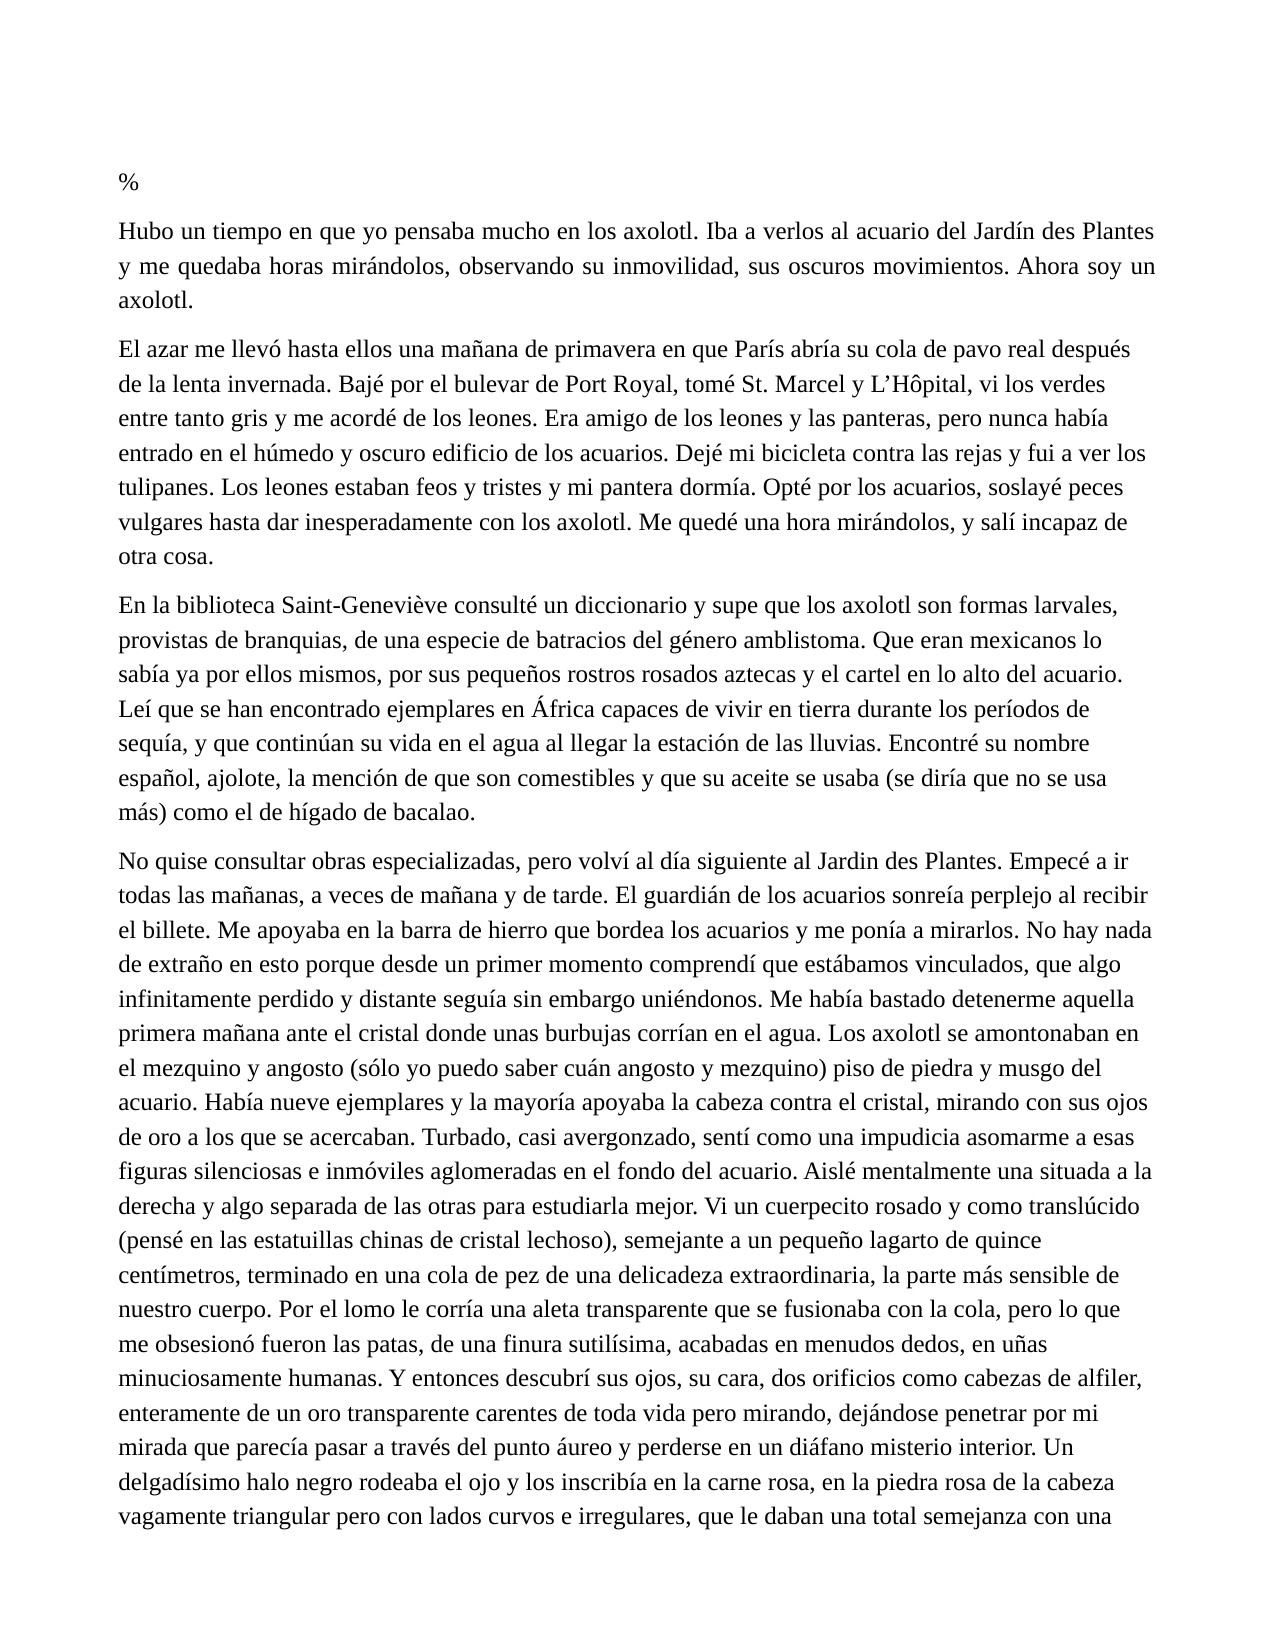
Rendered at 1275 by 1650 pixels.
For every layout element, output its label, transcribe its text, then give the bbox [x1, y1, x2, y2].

text No quise consultar obras especializadas, pero volví al día siguiente al Jardin des Plantes. Empecé a ir todas las mañanas, a veces de mañana y de tarde. El guardián de los acuarios sonreía perplejo al recibir el billete. Me apoyaba en la barra de hierro que bordea los acuarios y me ponía a mirarlos. No hay nada de extraño en esto porque desde un primer momento comprendí que estábamos vinculados, que algo infinitamente perdido y distante seguía sin embargo uniéndonos. Me había bastado detenerme aquella primera mañana ante el cristal donde unas burbujas corrían en el agua. Los axolotl se amontonaban en el mezquino y angosto (sólo yo puedo saber cuán angosto y mezquino) piso de piedra y musgo del acuario. Había nueve ejemplares y la mayoría apoyaba la cabeza contra el cristal, mirando con sus ojos de oro a los que se acercaban. Turbado, casi avergonzado, sentí como una impudicia asomarme a esas figuras silenciosas e inmóviles aglomeradas en el fondo del acuario. Aislé mentalmente una situada a la derecha y algo separada de las otras para estudiarla mejor. Vi un cuerpecito rosado y como translúcido (pensé en las estatuillas chinas de cristal lechoso), semejante a un pequeño lagarto de quince centímetros, terminado en una cola de pez de una delicadeza extraordinaria, la parte más sensible de nuestro cuerpo. Por el lomo le corría una aleta transparente que se fusionaba con la cola, pero lo que me obsesionó fueron las patas, de una finura sutilísima, acabadas en menudos dedos, en uñas minuciosamente humanas. Y entonces descubrí sus ojos, su cara, dos orificios como cabezas de alfiler, enteramente de un oro transparente carentes de toda vida pero mirando, dejándose penetrar por mi mirada que parecía pasar a través del punto áureo y perderse en un diáfano misterio interior. Un delgadísimo halo negro rodeaba el ojo y los inscribía en la carne rosa, en la piedra rosa de la cabeza vagamente triangular pero con lados curvos e irregulares, que le daban una total semejanza con una [118, 846, 1157, 1530]
text El azar me llevó hasta ellos una mañana de primavera en que París abría su cola de pavo real después de la lenta invernada. Bajé por el bulevar de Port Royal, tomé St. Marcel y L’Hôpital, vi los verdes entre tanto gris y me acordé de los leones. Era amigo de los leones y las panteras, pero nunca había entrado en el húmedo y oscuro edificio de los acuarios. Dejé mi bicicleta contra las rejas y fui a ver los tulipanes. Los leones estaban feos y tristes y mi pantera dormía. Opté por los acuarios, soslayé peces vulgares hasta dar inesperadamente con los axolotl. Me quedé una hora mirándolos, y salí incapaz de otra cosa. [118, 334, 1157, 570]
text Hubo un tiempo en que yo pensaba mucho en los axolotl. Iba a verlos al acuario del Jardín des Plantes y me quedaba horas mirándolos, observando su inmovilidad, sus oscuros movimientos. Ahora soy un axolotl. [118, 216, 1157, 314]
text % [118, 167, 1157, 196]
text En la biblioteca Saint-Geneviève consulté un diccionario y supe que los axolotl son formas larvales, provistas de branquias, de una especie de batracios del género amblistoma. Que eran mexicanos lo sabía ya por ellos mismos, por sus pequeños rostros rosados aztecas y el cartel en lo alto del acuario. Leí que se han encontrado ejemplares en África capaces de vivir en tierra durante los períodos de sequía, y que continúan su vida en el agua al llegar la estación de las lluvias. Encontré su nombre español, ajolote, la mención de que son comestibles y que su aceite se usaba (se diría que no se usa más) como el de hígado de bacalao. [118, 590, 1157, 826]
